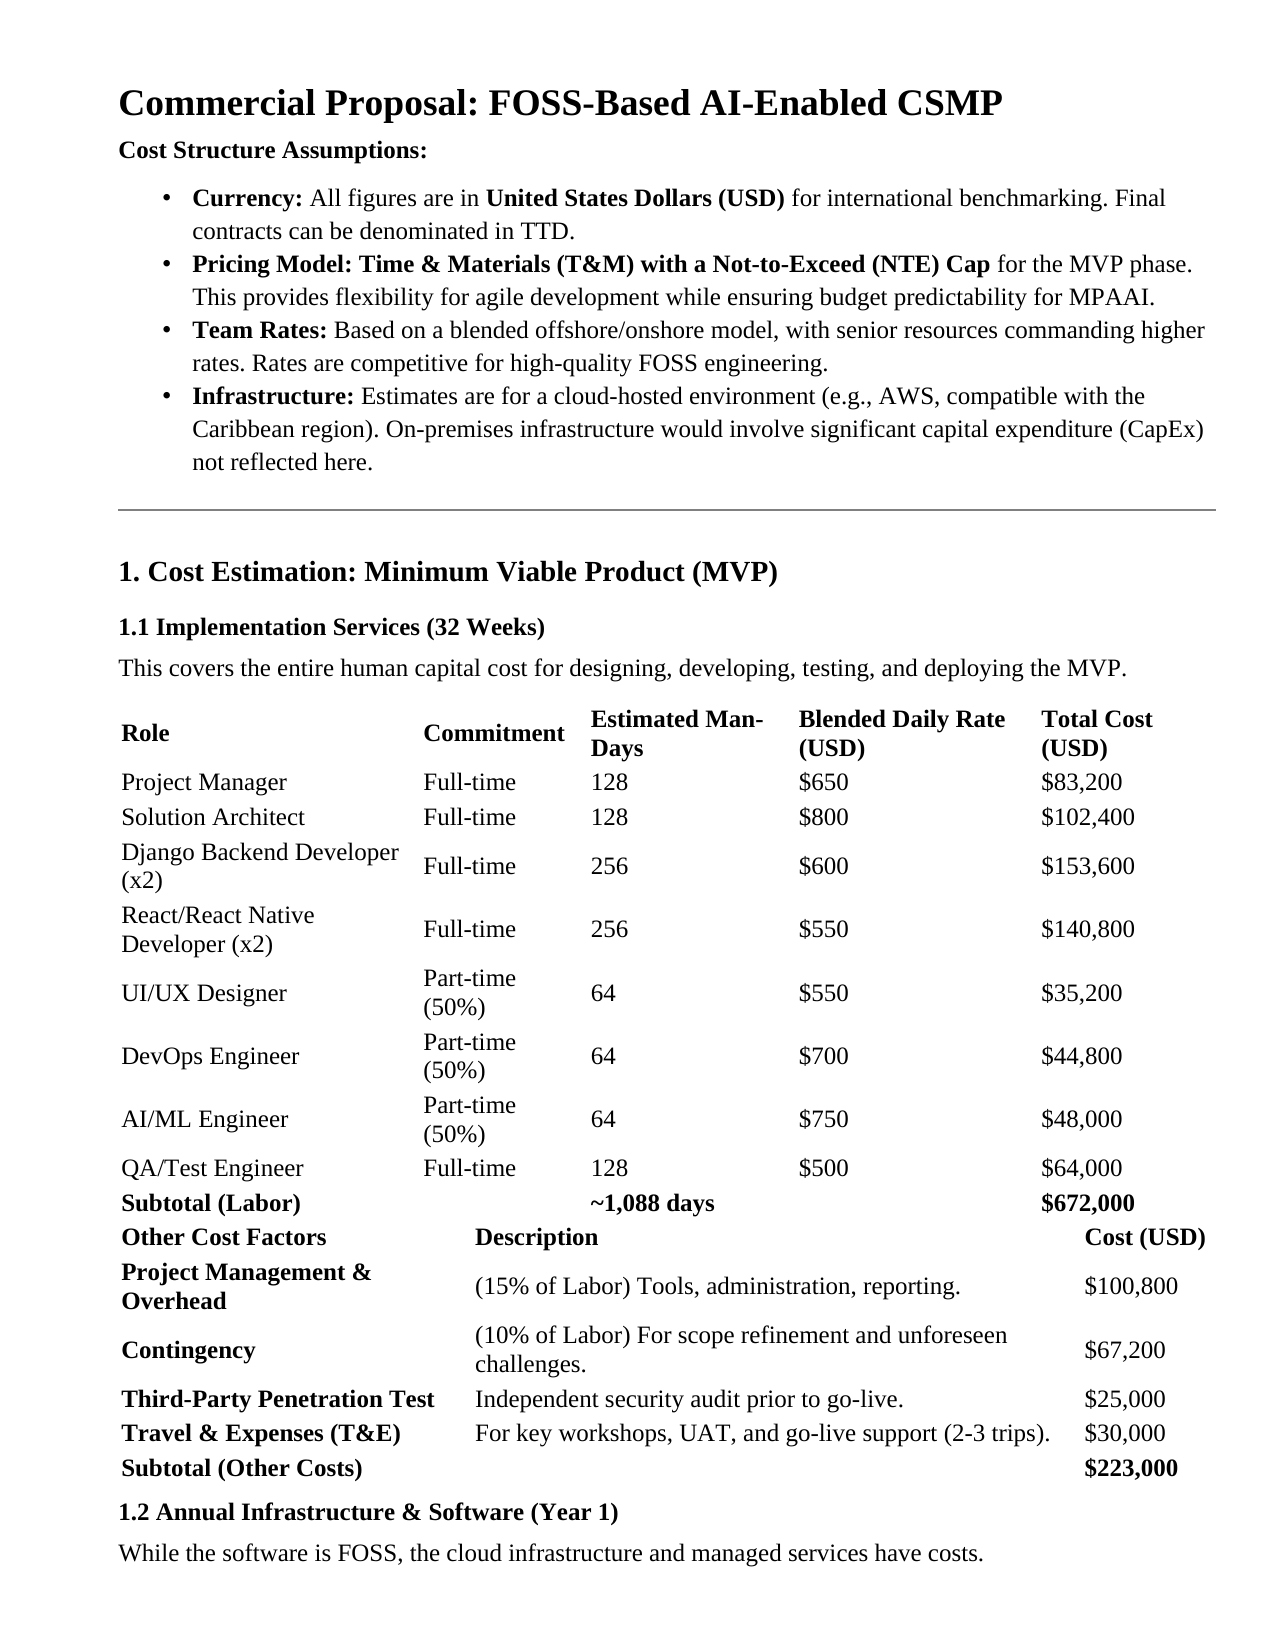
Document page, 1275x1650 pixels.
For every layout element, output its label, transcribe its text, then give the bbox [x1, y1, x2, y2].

table_cell React/React Native Developer (x2) [118, 897, 420, 960]
text This covers the entire human capital cost for designing, developing, testing, and deploying the MVP. [118, 653, 1216, 682]
table_header Blended Daily Rate (USD) [796, 701, 1038, 764]
list Infrastructure: Estimates are for a cloud-hosted environment (e.g., AWS, compatible with the Caribbean region). On-premises infrastructure would involve significant capital expenditure (CapEx) not reflected here. [162, 381, 1216, 476]
table_cell [796, 1185, 1038, 1219]
table_cell $600 [796, 834, 1038, 897]
table_cell Independent security audit prior to go-live. [472, 1381, 1081, 1415]
table_cell 128 [588, 765, 796, 799]
table_cell 64 [588, 1087, 796, 1150]
table_cell (10% of Labor) For scope refinement and unforeseen challenges. [472, 1318, 1081, 1381]
table_cell $83,200 [1038, 765, 1216, 799]
table_cell $550 [796, 897, 1038, 960]
table_cell [472, 1450, 1081, 1484]
table_cell 128 [588, 799, 796, 834]
table_header Total Cost (USD) [1038, 701, 1216, 764]
table_cell $48,000 [1038, 1087, 1216, 1150]
subtitle 1. Cost Estimation: Minimum Viable Product (MVP) [118, 554, 1216, 587]
text Cost Structure Assumptions: [118, 136, 1216, 164]
table_cell $25,000 [1081, 1381, 1216, 1415]
table_cell $100,800 [1081, 1254, 1216, 1317]
table_cell $67,200 [1081, 1318, 1216, 1381]
table_cell For key workshops, UAT, and go-live support (2-3 trips). [472, 1415, 1081, 1450]
table_cell Project Manager [118, 765, 420, 799]
table_cell Contingency [118, 1318, 472, 1381]
table_cell $44,800 [1038, 1024, 1216, 1087]
list Currency: All figures are in United States Dollars (USD) for international benchmarking. Final contracts can be denominated in TTD. [162, 183, 1216, 245]
table_header Commitment [420, 701, 588, 764]
table_cell Part-time (50%) [420, 1024, 588, 1087]
table_cell $64,000 [1038, 1150, 1216, 1185]
table_cell Part-time (50%) [420, 1087, 588, 1150]
table_cell Full-time [420, 799, 588, 834]
table_cell $30,000 [1081, 1415, 1216, 1450]
table_cell 128 [588, 1150, 796, 1185]
table_header Cost (USD) [1081, 1220, 1216, 1254]
list Pricing Model: Time & Materials (T&M) with a Not-to-Exceed (NTE) Cap for the MVP phase. This provides flexibility for agile development while ensuring budget predictability for MPAAI. [162, 249, 1216, 311]
table_header Other Cost Factors [118, 1220, 472, 1254]
table_cell Part-time (50%) [420, 960, 588, 1024]
table_cell Full-time [420, 1150, 588, 1185]
table_cell Full-time [420, 834, 588, 897]
table_cell $223,000 [1081, 1450, 1216, 1484]
table_cell QA/Test Engineer [118, 1150, 420, 1185]
table_header Role [118, 701, 420, 764]
table_cell 256 [588, 834, 796, 897]
table_cell (15% of Labor) Tools, administration, reporting. [472, 1254, 1081, 1317]
table_cell UI/UX Designer [118, 960, 420, 1024]
table_cell $102,400 [1038, 799, 1216, 834]
table_cell $800 [796, 799, 1038, 834]
table_cell $500 [796, 1150, 1038, 1185]
table_cell Solution Architect [118, 799, 420, 834]
table_cell [420, 1185, 588, 1219]
table_cell Third-Party Penetration Test [118, 1381, 472, 1415]
table_cell 256 [588, 897, 796, 960]
table_cell $550 [796, 960, 1038, 1024]
table_header Description [472, 1220, 1081, 1254]
table_cell Django Backend Developer (x2) [118, 834, 420, 897]
table_cell ~1,088 days [588, 1185, 796, 1219]
table_cell $750 [796, 1087, 1038, 1150]
table_cell $650 [796, 765, 1038, 799]
table_cell Subtotal (Other Costs) [118, 1450, 472, 1484]
table_cell 64 [588, 960, 796, 1024]
table_cell Full-time [420, 897, 588, 960]
subtitle Commercial Proposal: FOSS-Based AI-Enabled CSMP [118, 80, 1216, 123]
table_cell Subtotal (Labor) [118, 1185, 420, 1219]
table_cell $672,000 [1038, 1185, 1216, 1219]
table_cell 64 [588, 1024, 796, 1087]
subtitle 1.2 Annual Infrastructure & Software (Year 1) [118, 1497, 1216, 1526]
table_cell Project Management & Overhead [118, 1254, 472, 1317]
table_cell $35,200 [1038, 960, 1216, 1024]
table_cell AI/ML Engineer [118, 1087, 420, 1150]
list Team Rates: Based on a blended offshore/onshore model, with senior resources commanding higher rates. Rates are competitive for high-quality FOSS engineering. [162, 315, 1216, 377]
table_cell $140,800 [1038, 897, 1216, 960]
table_cell Full-time [420, 765, 588, 799]
subtitle 1.1 Implementation Services (32 Weeks) [118, 612, 1216, 641]
table_cell $700 [796, 1024, 1038, 1087]
table_cell Travel & Expenses (T&E) [118, 1415, 472, 1450]
table_header Estimated Man-Days [588, 701, 796, 764]
text While the software is FOSS, the cloud infrastructure and managed services have costs. [118, 1538, 1216, 1567]
table_cell DevOps Engineer [118, 1024, 420, 1087]
table_cell $153,600 [1038, 834, 1216, 897]
